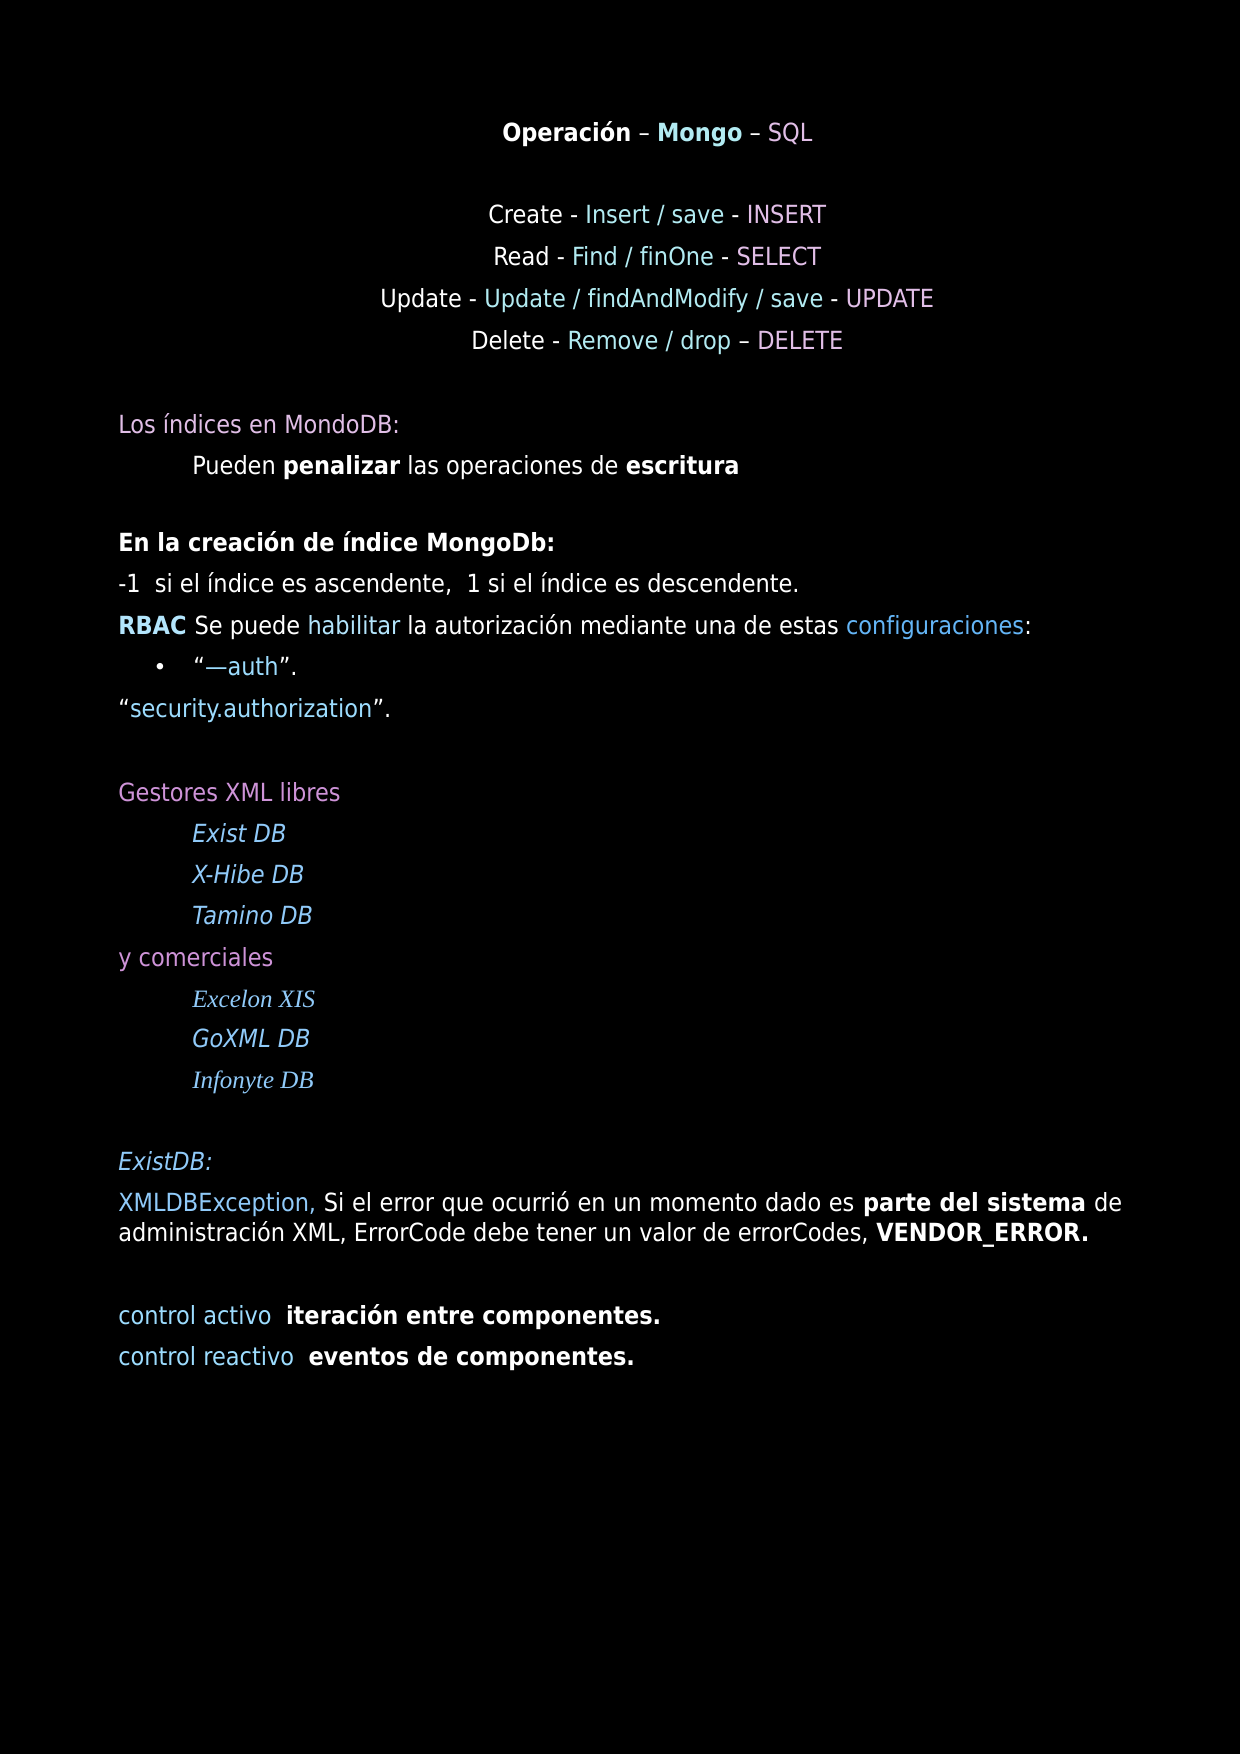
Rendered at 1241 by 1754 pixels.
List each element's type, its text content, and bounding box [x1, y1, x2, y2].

text Tamino DB [192, 901, 1122, 930]
text Infonyte DB [192, 1066, 1122, 1094]
text En la creación de índice MongoDb: [118, 528, 1122, 557]
text y comerciales [118, 942, 1122, 972]
text control reactivo eventos de componentes. [118, 1343, 1122, 1372]
text GoXML DB [192, 1024, 1122, 1054]
text Los índices en MondoDB: [118, 409, 1122, 439]
text Exist DB [192, 819, 1122, 848]
text “security.authorization”. [118, 693, 1122, 723]
text XMLDBException, Si el error que ocurrió en un momento dado es parte del sistema de administración XML, ErrorCode debe tener un valor de errorCodes, VENDOR_ERROR. [118, 1188, 1122, 1248]
text X-Hibe DB [192, 860, 1122, 889]
text Gestores XML libres [118, 777, 1122, 807]
text Excelon XIS [192, 984, 1122, 1013]
text Operación – Mongo – SQL [192, 118, 1122, 147]
text RBAC Se puede habilitar la autorización mediante una de estas configuraciones: [118, 610, 1122, 640]
text Delete - Remove / drop – DELETE [192, 325, 1122, 355]
text Pueden penalizar las operaciones de escritura [192, 451, 1122, 480]
text Create - Insert / save - INSERT [192, 200, 1122, 230]
text ExistDB: [118, 1147, 1122, 1176]
text Update - Update / findAndModify / save - UPDATE [192, 283, 1122, 313]
text control activo iteración entre componentes. [118, 1302, 1122, 1331]
text -1 si el índice es ascendente, 1 si el índice es descendente. [118, 569, 1122, 598]
text Read - Find / finOne - SELECT [192, 242, 1122, 272]
list “—auth”. [156, 652, 1122, 681]
